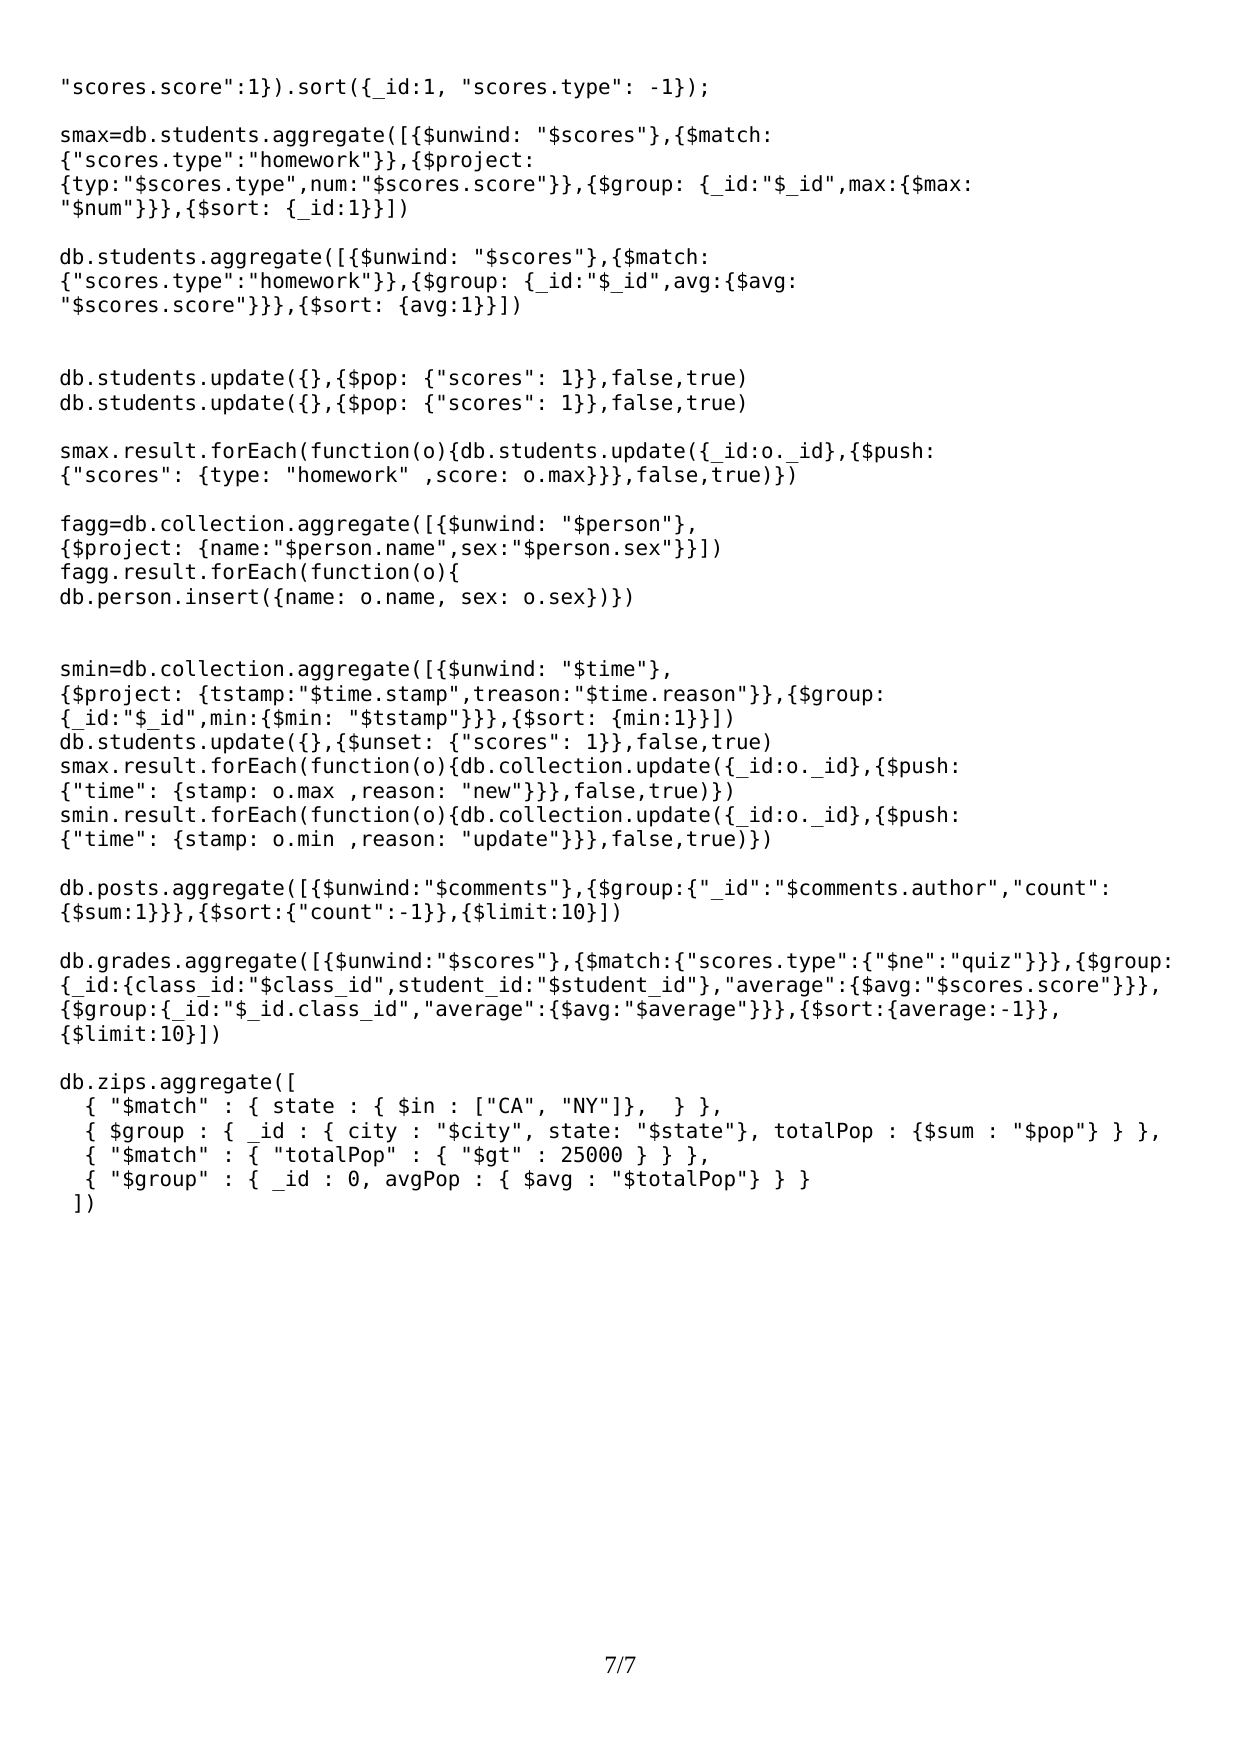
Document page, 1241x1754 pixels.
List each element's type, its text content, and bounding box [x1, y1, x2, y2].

text db.students.update({},{$pop: {"scores": 1}},false,true) [59, 366, 1181, 391]
text {"time": {stamp: o.min ,reason: "update"}}},false,true)}) [59, 827, 1181, 852]
text db.students.aggregate([{$unwind: "$scores"},{$match: [59, 245, 1181, 269]
text "scores.score":1}).sort({_id:1, "scores.type": -1}); [59, 75, 1181, 99]
text {"scores.type":"homework"}},{$group: {_id:"$_id",avg:{$avg: [59, 269, 1181, 293]
text fagg=db.collection.aggregate([{$unwind: "$person"}, [59, 512, 1181, 536]
text ]) [59, 1191, 1181, 1216]
text smax.result.forEach(function(o){db.collection.update({_id:o._id},{$push: [59, 754, 1181, 779]
text db.students.update({},{$unset: {"scores": 1}},false,true) [59, 730, 1181, 754]
text { "$match" : { state : { $in : ["CA", "NY"]}, } }, [59, 1094, 1181, 1119]
text {"scores": {type: "homework" ,score: o.max}}},false,true)}) [59, 463, 1181, 488]
text {_id:"$_id",min:{$min: "$tstamp"}}},{$sort: {min:1}}]) [59, 706, 1181, 730]
text "$scores.score"}}},{$sort: {avg:1}}]) [59, 293, 1181, 318]
text db.students.update({},{$pop: {"scores": 1}},false,true) [59, 391, 1181, 415]
text smin=db.collection.aggregate([{$unwind: "$time"}, [59, 657, 1181, 682]
text { "$group" : { _id : 0, avgPop : { $avg : "$totalPop"} } } [59, 1167, 1181, 1191]
text smin.result.forEach(function(o){db.collection.update({_id:o._id},{$push: [59, 803, 1181, 827]
text { $group : { _id : { city : "$city", state: "$state"}, totalPop : {$sum : "$pop"} } }, [59, 1119, 1181, 1143]
text db.zips.aggregate([ [59, 1070, 1181, 1094]
text {"scores.type":"homework"}},{$project: [59, 148, 1181, 172]
text "$num"}}},{$sort: {_id:1}}]) [59, 196, 1181, 221]
text fagg.result.forEach(function(o){ [59, 560, 1181, 585]
text smax=db.students.aggregate([{$unwind: "$scores"},{$match: [59, 123, 1181, 148]
text { "$match" : { "totalPop" : { "$gt" : 25000 } } }, [59, 1143, 1181, 1167]
text smax.result.forEach(function(o){db.students.update({_id:o._id},{$push: [59, 439, 1181, 463]
text {typ:"$scores.type",num:"$scores.score"}},{$group: {_id:"$_id",max:{$max: [59, 172, 1181, 196]
text db.grades.aggregate([{$unwind:"$scores"},{$match:{"scores.type":{"$ne":"quiz"}}},{$group:{_id:{class_id:"$class_id",student_id:"$student_id"},"average":{$avg:"$scores.score"}}},{$group:{_id:"$_id.class_id","average":{$avg:"$average"}}},{$sort:{average:-1}},{$limit:10}]) [59, 949, 1181, 1046]
text db.posts.aggregate([{$unwind:"$comments"},{$group:{"_id":"$comments.author","count":{$sum:1}}},{$sort:{"count":-1}},{$limit:10}]) [59, 876, 1181, 924]
text {$project: {tstamp:"$time.stamp",treason:"$time.reason"}},{$group: [59, 682, 1181, 706]
text {$project: {name:"$person.name",sex:"$person.sex"}}]) [59, 536, 1181, 560]
text db.person.insert({name: o.name, sex: o.sex})}) [59, 585, 1181, 609]
text {"time": {stamp: o.max ,reason: "new"}}},false,true)}) [59, 779, 1181, 803]
